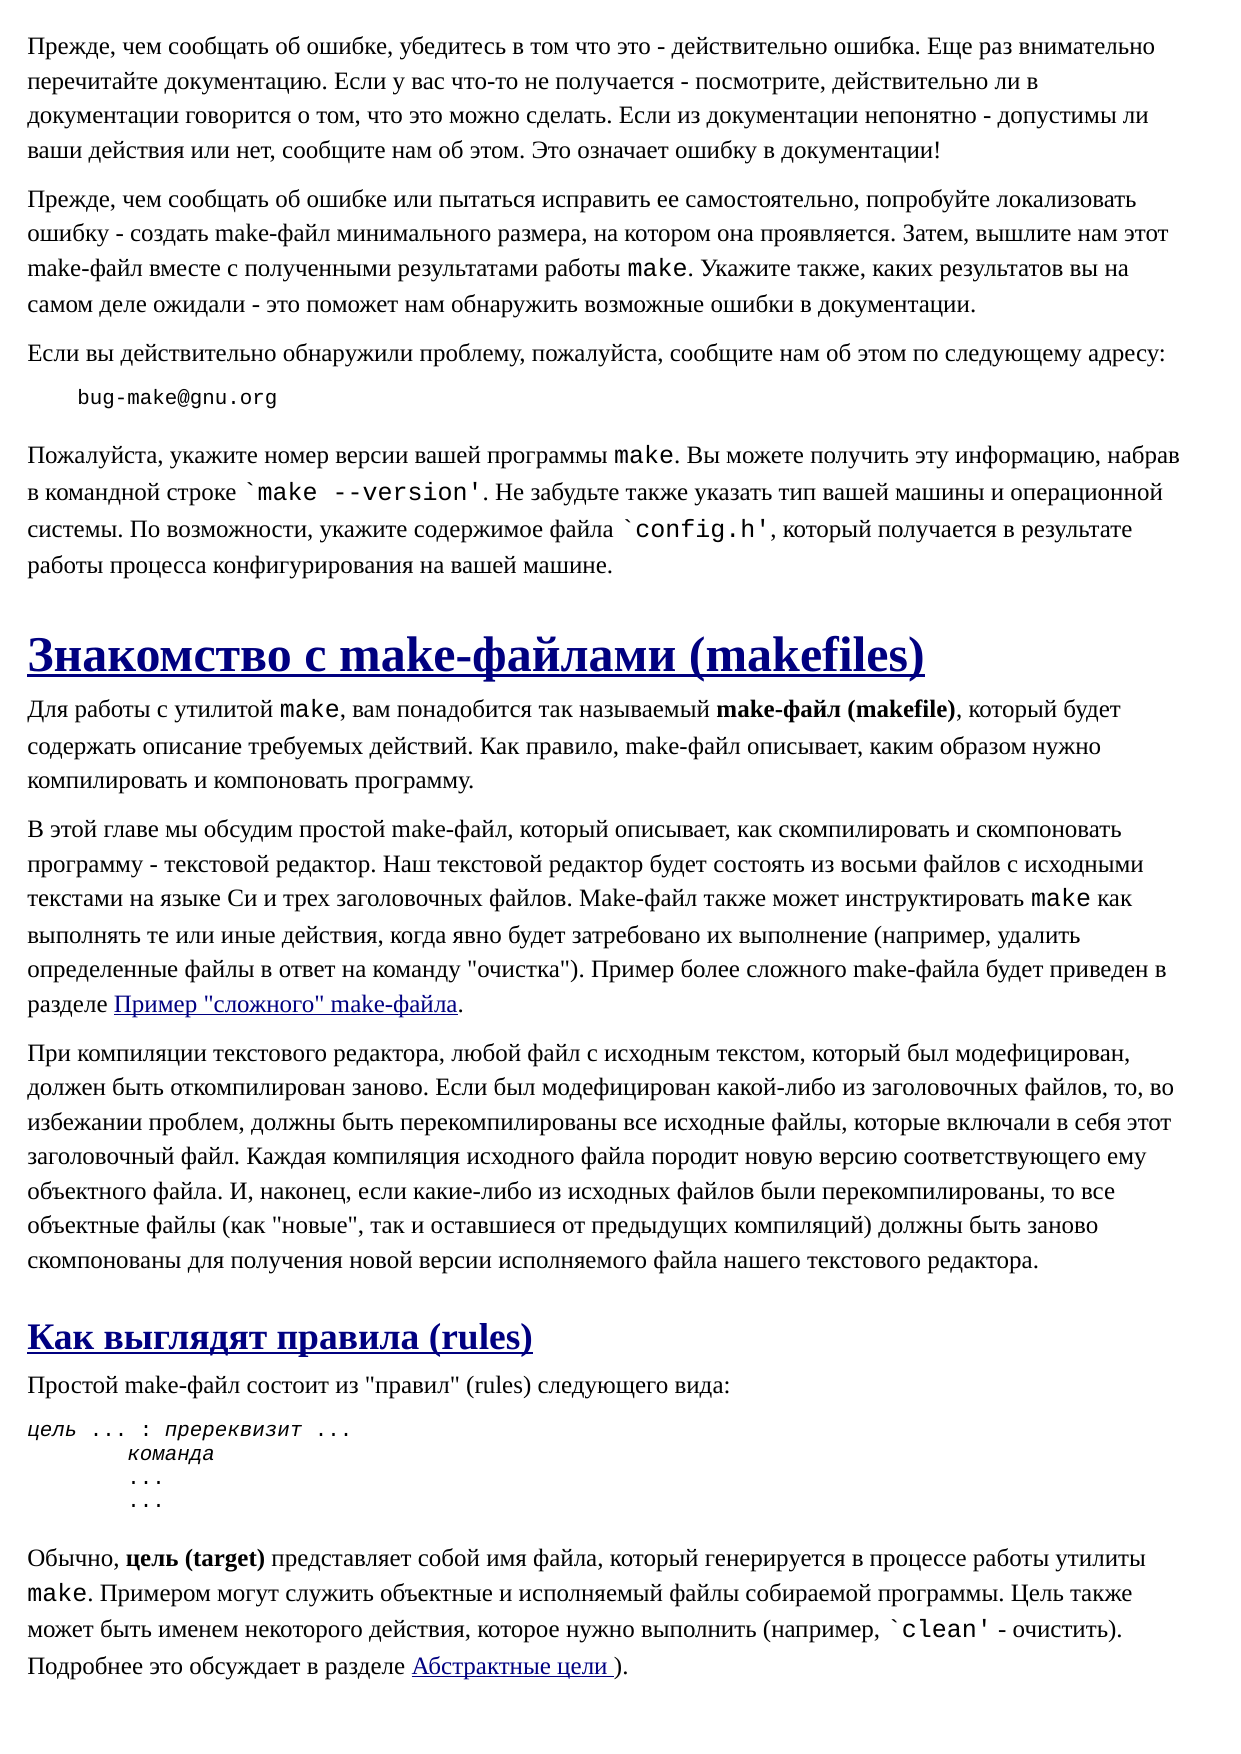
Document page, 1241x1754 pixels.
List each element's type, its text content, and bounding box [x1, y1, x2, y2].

text команда [27, 1443, 1185, 1467]
text Пожалуйста, укажите номер версии вашей программы make. Вы можете получить эту информацию, набрав в командной строке `make --version'. Не забудьте также указать тип вашей машины и операционной системы. По возможности, укажите содержимое файла `config.h', который получается в результате работы процесса конфигурирования на вашей машине. [27, 441, 1185, 579]
text ... [27, 1490, 1185, 1514]
text В этой главе мы обсудим простой make-файл, который описывает, как скомпилировать и скомпоновать программу - текстовой редактор. Наш текстовой редактор будет состоять из восьми файлов с исходными текстами на языке Си и трех заголовочных файлов. Make-файл также может инструктировать make как выполнять те или иные действия, когда явно будет затребовано их выполнение (например, удалить определенные файлы в ответ на команду "очистка"). Пример более сложного make-файла будет приведен в разделе Пример "сложного" make-файла. [27, 814, 1185, 1018]
subtitle Как выглядят правила (rules) [27, 1315, 1185, 1358]
text ... [27, 1467, 1185, 1490]
text цель ... : пререквизит ... [27, 1419, 1185, 1443]
text Прежде, чем сообщать об ошибке или пытаться исправить ее самостоятельно, попробуйте локализовать ошибку - создать make-файл минимального размера, на котором она проявляется. Затем, вышлите нам этот make-файл вместе с полученными результатами работы make. Укажите также, каких результатов вы на самом деле ожидали - это поможет нам обнаружить возможные ошибки в документации. [27, 184, 1185, 318]
text Для работы с утилитой make, вам понадобится так называемый make-файл (makefile), который будет содержать описание требуемых действий. Как правило, make-файл описывает, каким образом нужно компилировать и компоновать программу. [27, 694, 1185, 794]
text Обычно, цель (target) представляет собой имя файла, который генерируется в процессе работы утилиты make. Примером могут служить объектные и исполняемый файлы собираемой программы. Цель также может быть именем некоторого действия, которое нужно выполнить (например, `clean' - очистить). Подробнее это обсуждает в разделе Абстрактные цели ). [27, 1543, 1185, 1680]
text Прежде, чем сообщать об ошибке, убедитесь в том что это - действительно ошибка. Еще раз внимательно перечитайте документацию. Если у вас что-то не получается - посмотрите, действительно ли в документации говорится о том, что это можно сделать. Если из документации непонятно - допустимы ли ваши действия или нет, сообщите нам об этом. Это означает ошибку в документации! [27, 31, 1185, 163]
text bug-make@gnu.org [27, 387, 1185, 411]
text Если вы действительно обнаружили проблему, пожалуйста, сообщите нам об этом по следующему адресу: [27, 338, 1185, 367]
text Простой make-файл состоит из "правил" (rules) следующего вида: [27, 1370, 1185, 1399]
text При компиляции текстового редактора, любой файл с исходным текстом, который был модефицирован, должен быть откомпилирован заново. Если был модефицирован какой-либо из заголовочных файлов, то, во избежании проблем, должны быть перекомпилированы все исходные файлы, которые включали в себя этот заголовочный файл. Каждая компиляция исходного файла породит новую версию соответствующего ему объектного файла. И, наконец, если какие-либо из исходных файлов были перекомпилированы, то все объектные файлы (как "новые", так и оставшиеся от предыдущих компиляций) должны быть заново скомпонованы для получения новой версии исполняемого файла нашего текстового редактора. [27, 1038, 1185, 1273]
subtitle Знакомство с make-файлами (makefiles) [27, 624, 1185, 682]
